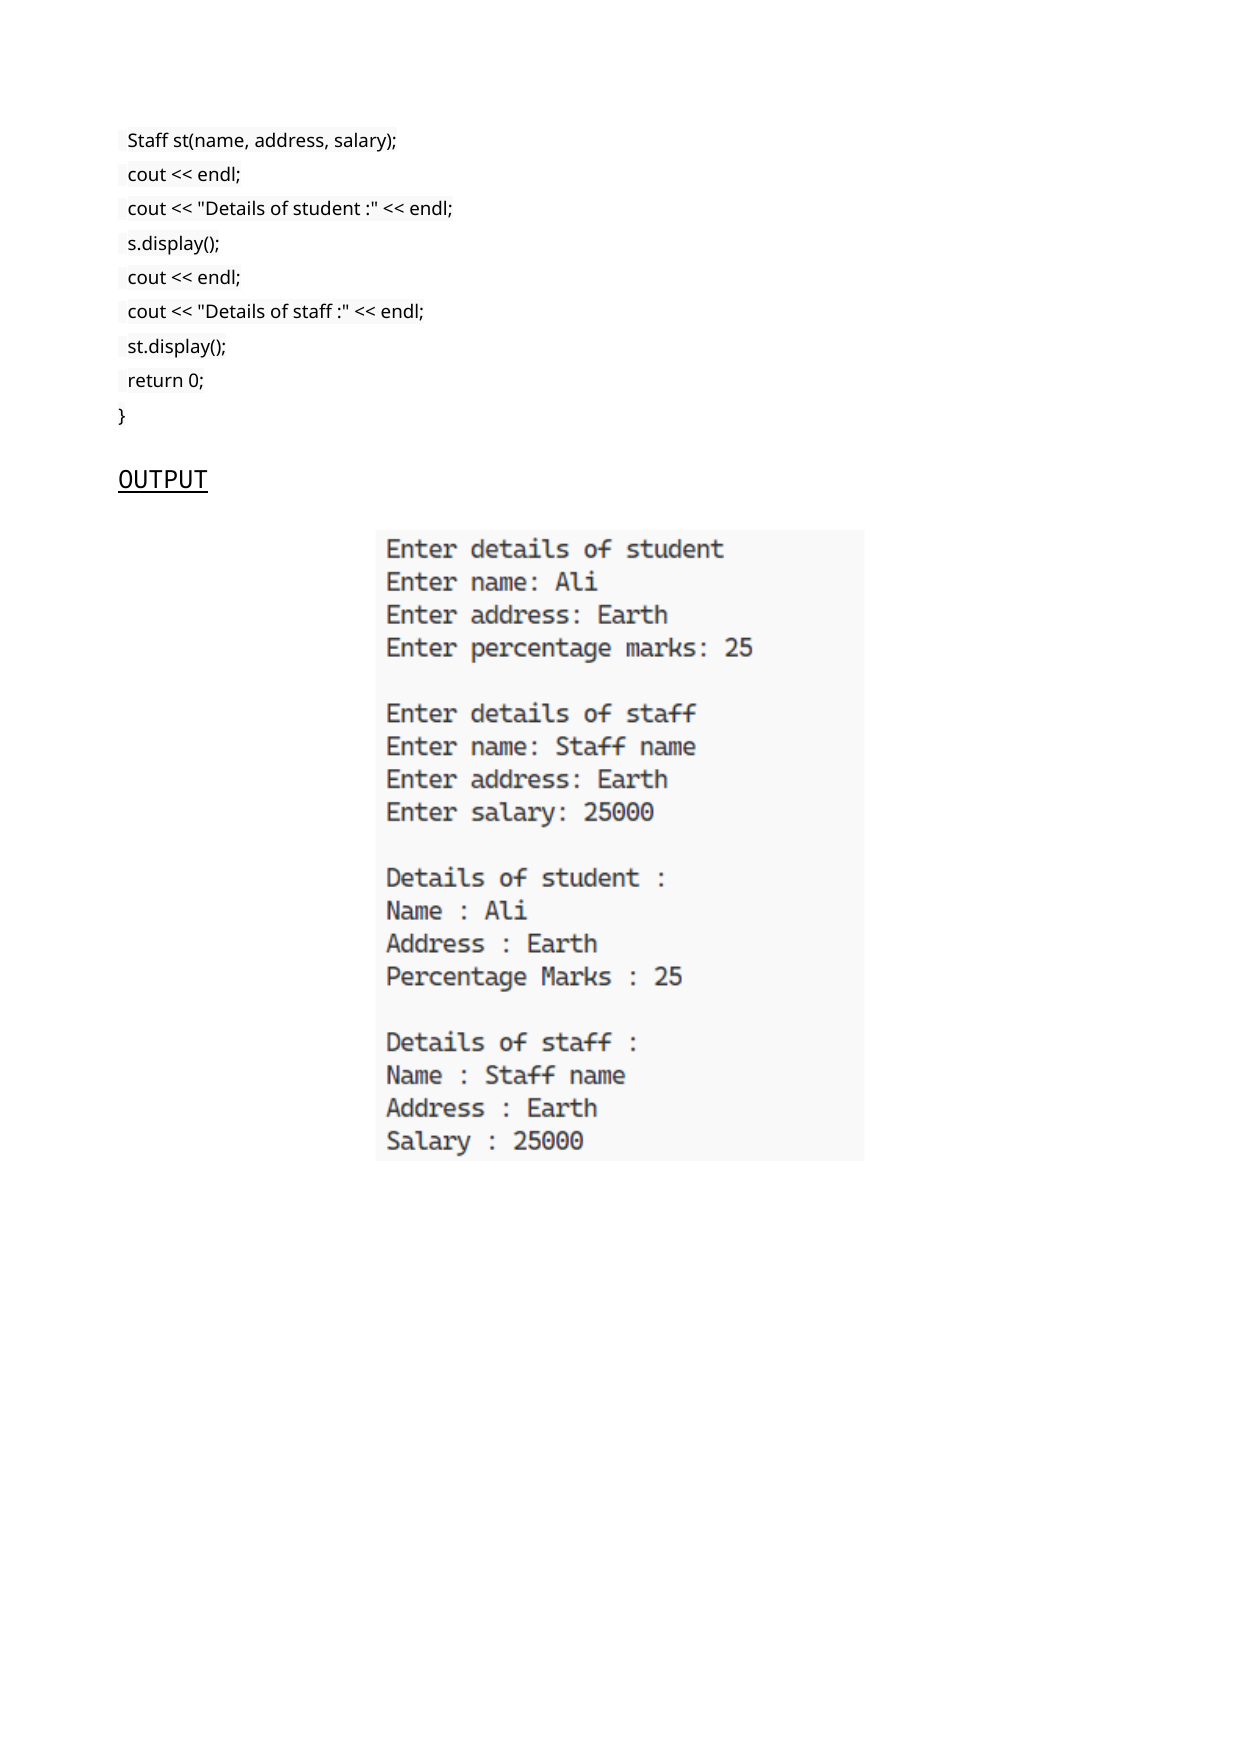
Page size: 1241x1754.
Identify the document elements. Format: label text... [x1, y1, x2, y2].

text } [118, 393, 1122, 427]
text Staff st(name, address, salary); [118, 118, 1122, 152]
text cout << "Details of student :" << endl; [118, 187, 1122, 221]
text s.display(); [118, 221, 1122, 256]
text cout << endl; [118, 152, 1122, 187]
text OUTPUT [118, 462, 1122, 496]
text st.display(); [118, 324, 1122, 359]
text cout << "Details of staff :" << endl; [118, 290, 1122, 324]
text cout << endl; [118, 256, 1122, 290]
picture [375, 530, 865, 1161]
text return 0; [118, 359, 1122, 393]
